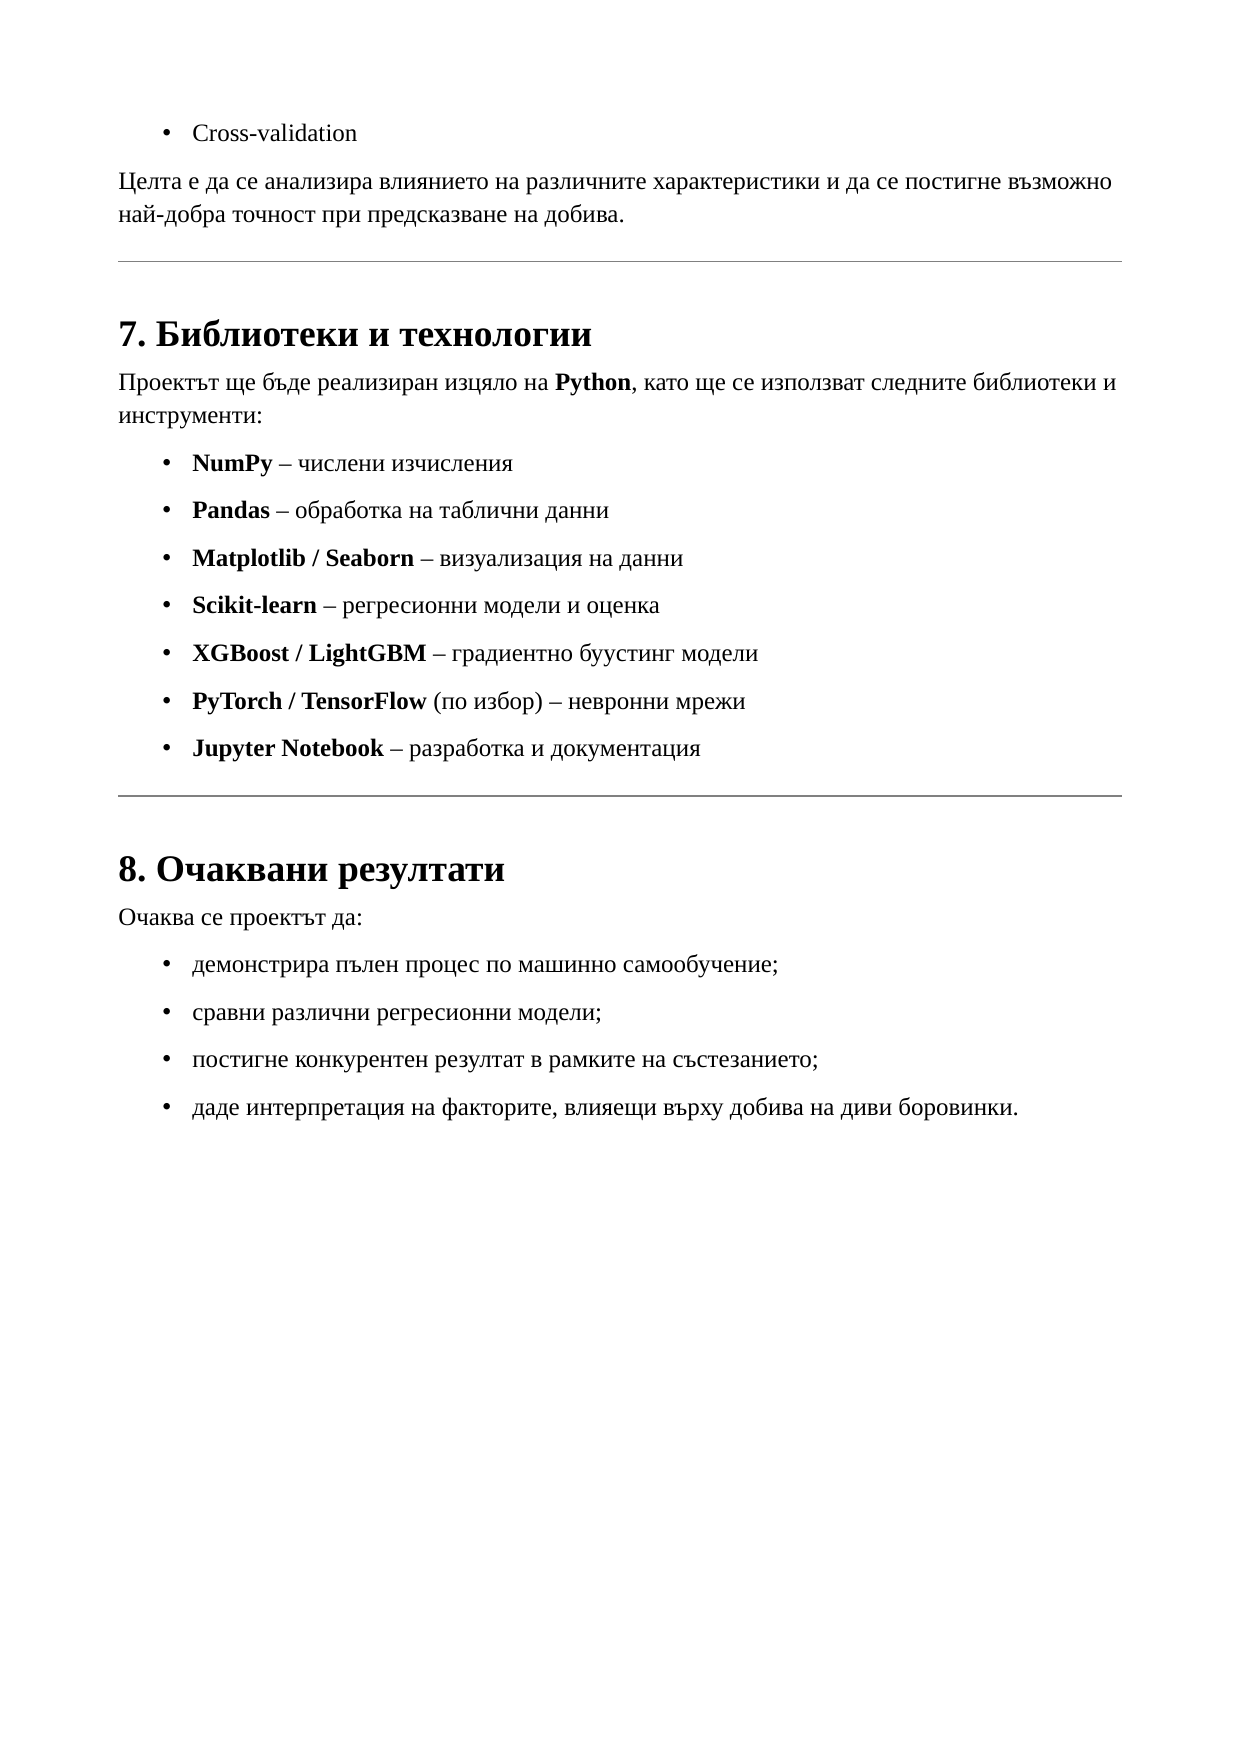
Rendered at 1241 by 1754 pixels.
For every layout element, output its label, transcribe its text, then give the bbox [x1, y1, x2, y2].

text Целта е да се анализира влиянието на различните характеристики и да се постигне възможно най-добра точност при предсказване на добива. [118, 166, 1122, 227]
list сравни различни регресионни модели; [162, 997, 1122, 1026]
list NumPy – числени изчисления [162, 448, 1122, 476]
list Pandas – обработка на таблични данни [162, 495, 1122, 524]
list Jupyter Notebook – разработка и документация [162, 733, 1122, 762]
list PyTorch / TensorFlow (по избор) – невронни мрежи [162, 686, 1122, 714]
text Проектът ще бъде реализиран изцяло на Python, като ще се използват следните библиотеки и инструменти: [118, 367, 1122, 429]
list Cross-validation [162, 118, 1122, 147]
list XGBoost / LightGBM – градиентно буустинг модели [162, 638, 1122, 667]
subtitle 8. Очаквани резултати [118, 846, 1122, 889]
subtitle 7. Библиотеки и технологии [118, 311, 1122, 354]
list Matplotlib / Seaborn – визуализация на данни [162, 543, 1122, 572]
list Scikit-learn – регресионни модели и оценка [162, 591, 1122, 619]
list демонстрира пълен процес по машинно самообучение; [162, 949, 1122, 978]
text Очаква се проектът да: [118, 902, 1122, 930]
list даде интерпретация на факторите, влияещи върху добива на диви боровинки. [162, 1092, 1122, 1121]
list постигне конкурентен резултат в рамките на състезанието; [162, 1044, 1122, 1073]
